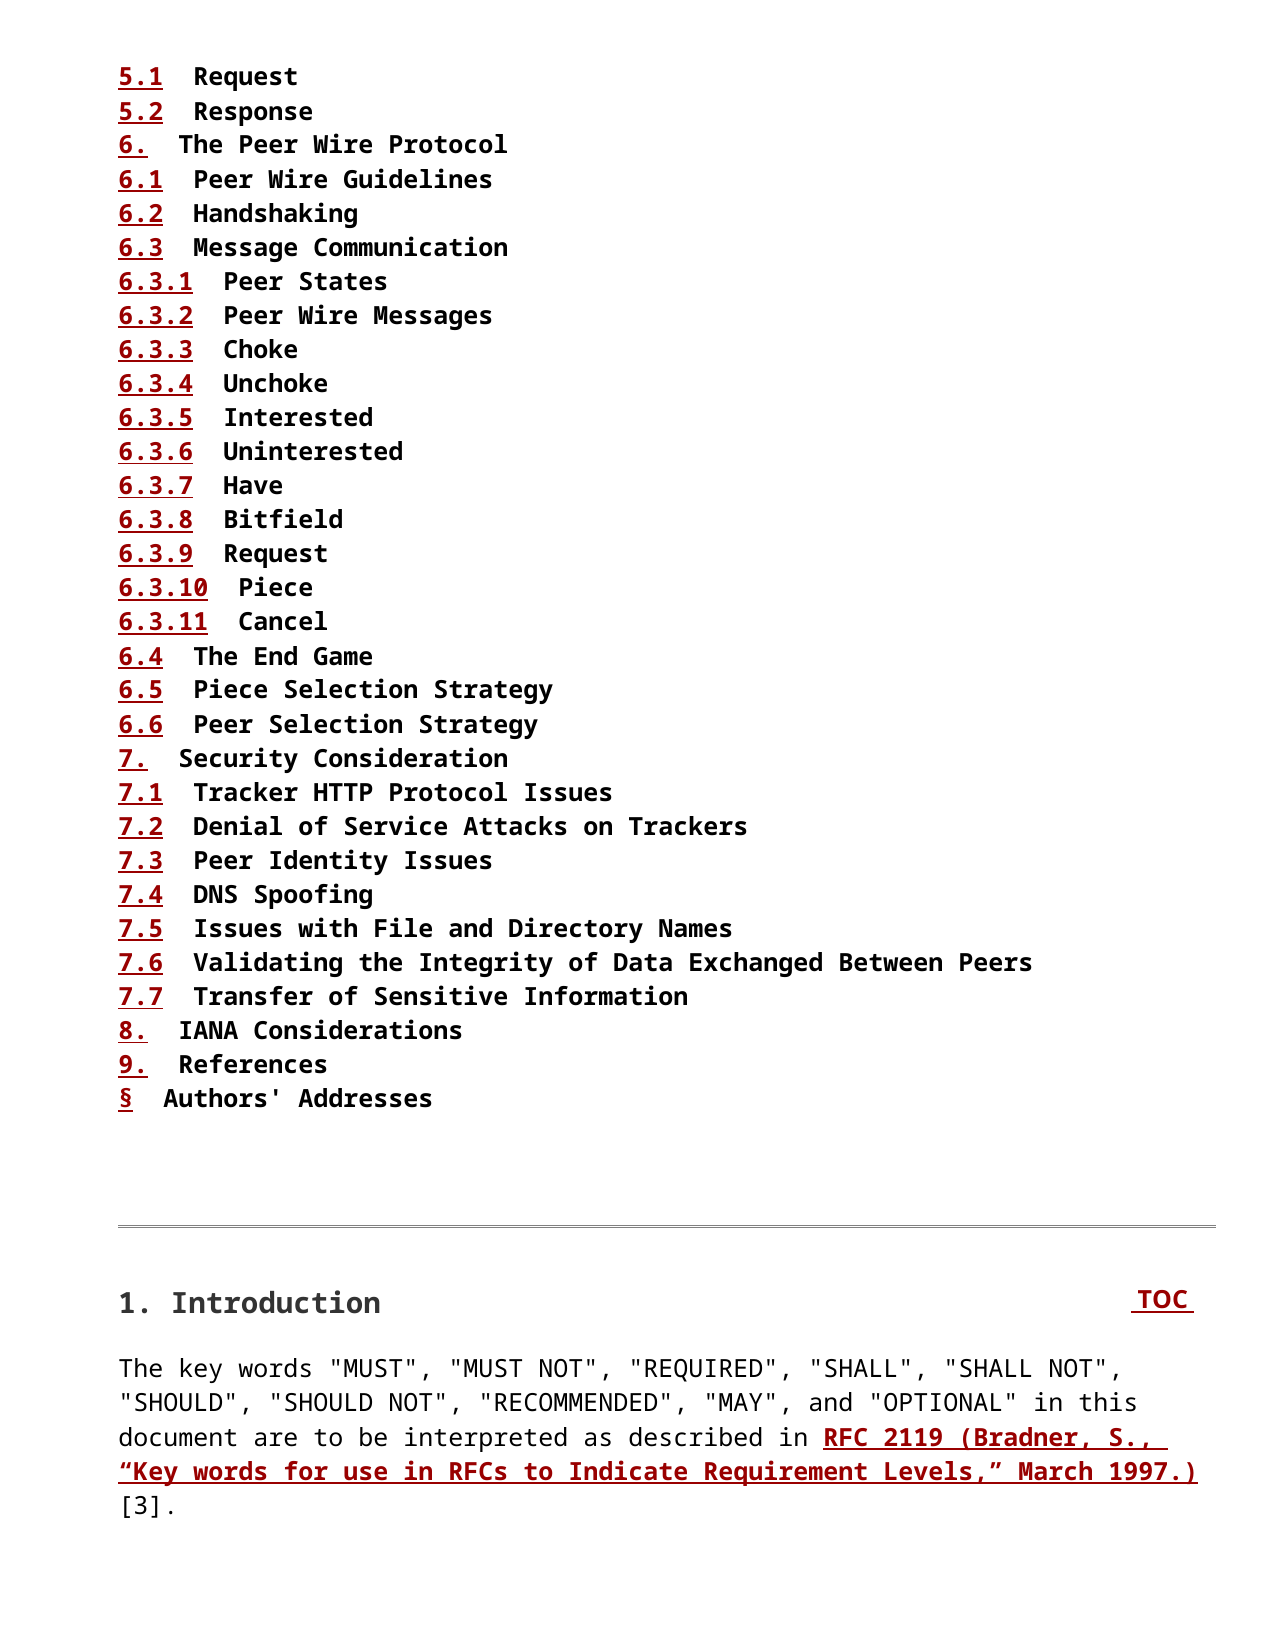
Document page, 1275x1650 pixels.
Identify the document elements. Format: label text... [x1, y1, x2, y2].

table_header TOC [1131, 1282, 1216, 1345]
text 5.1 Request 5.2 Response 6. The Peer Wire Protocol 6.1 Peer Wire Guidelines 6.2 Handshaking 6.3 Message Communication 6.3.1 Peer States 6.3.2 Peer Wire Messages 6.3.3 Choke 6.3.4 Unchoke 6.3.5 Interested 6.3.6 Uninterested 6.3.7 Have 6.3.8 Bitfield 6.3.9 Request 6.3.10 Piece 6.3.11 Cancel 6.4 The End Game 6.5 Piece Selection Strategy 6.6 Peer Selection Strategy 7. Security Consideration 7.1 Tracker HTTP Protocol Issues 7.2 Denial of Service Attacks on Trackers 7.3 Peer Identity Issues 7.4 DNS Spoofing 7.5 Issues with File and Directory Names 7.6 Validating the Integrity of Data Exchanged Between Peers 7.7 Transfer of Sensitive Information 8. IANA Considerations 9. References § Authors' Addresses [118, 59, 1216, 1115]
subtitle 1. Introduction [118, 1282, 1131, 1322]
text The key words "MUST", "MUST NOT", "REQUIRED", "SHALL", "SHALL NOT", "SHOULD", "SHOULD NOT", "RECOMMENDED", "MAY", and "OPTIONAL" in this document are to be interpreted as described in RFC 2119 (Bradner, S., “Key words for use in RFCs to Indicate Requirement Levels,” March 1997.)[3]. [118, 1351, 1216, 1521]
